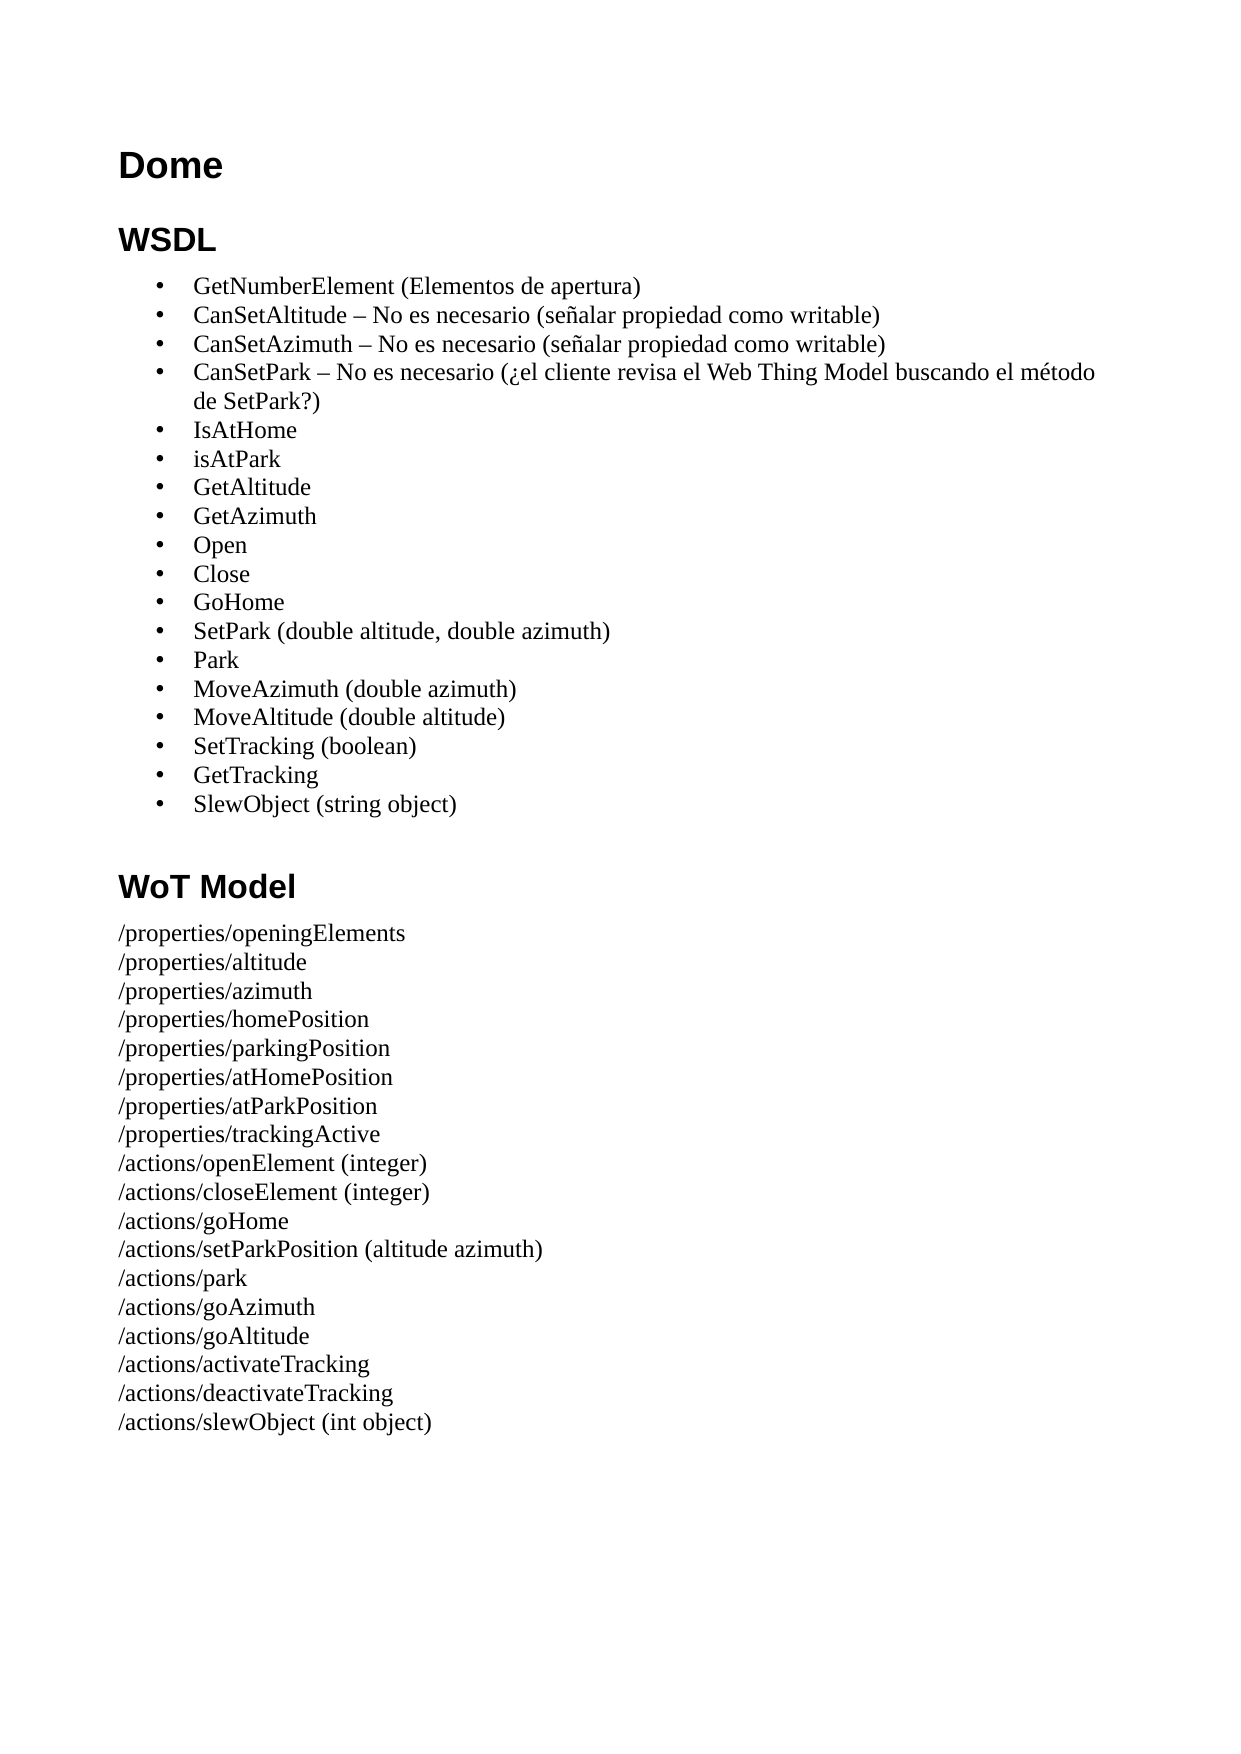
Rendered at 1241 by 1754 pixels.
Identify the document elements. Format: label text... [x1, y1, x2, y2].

list Close [156, 559, 1122, 587]
text /properties/atHomePosition [118, 1062, 1122, 1091]
text /properties/parkingPosition [118, 1033, 1122, 1062]
list SetPark (double altitude, double azimuth) [156, 616, 1122, 645]
text /actions/deactivateTracking [118, 1378, 1122, 1407]
text /actions/goHome [118, 1206, 1122, 1234]
text /actions/goAltitude [118, 1321, 1122, 1349]
list GetAzimuth [156, 501, 1122, 530]
subtitle WoT Model [118, 867, 1122, 906]
list SetTracking (boolean) [156, 731, 1122, 760]
list Open [156, 530, 1122, 559]
list Park [156, 645, 1122, 674]
subtitle Dome [118, 143, 1122, 187]
text /actions/activateTracking [118, 1349, 1122, 1378]
text /properties/azimuth [118, 976, 1122, 1004]
text /actions/openElement (integer) [118, 1148, 1122, 1177]
text /properties/homePosition [118, 1004, 1122, 1033]
text /actions/closeElement (integer) [118, 1177, 1122, 1206]
subtitle WSDL [118, 220, 1122, 259]
list MoveAzimuth (double azimuth) [156, 674, 1122, 702]
list GoHome [156, 587, 1122, 616]
list CanSetAltitude – No es necesario (señalar propiedad como writable) [156, 300, 1122, 329]
list SlewObject (string object) [156, 789, 1122, 817]
list CanSetPark – No es necesario (¿el cliente revisa el Web Thing Model buscando el método de SetPark?) [156, 357, 1122, 415]
text /actions/goAzimuth [118, 1292, 1122, 1321]
text /properties/trackingActive [118, 1119, 1122, 1148]
text /properties/atParkPosition [118, 1091, 1122, 1119]
list CanSetAzimuth – No es necesario (señalar propiedad como writable) [156, 329, 1122, 357]
text /properties/altitude [118, 947, 1122, 976]
text /properties/openingElements [118, 918, 1122, 947]
list GetTracking [156, 760, 1122, 789]
list MoveAltitude (double altitude) [156, 702, 1122, 731]
list GetNumberElement (Elementos de apertura) [156, 271, 1122, 300]
list IsAtHome [156, 415, 1122, 444]
text /actions/park [118, 1263, 1122, 1292]
text /actions/slewObject (int object) [118, 1407, 1122, 1436]
list isAtPark [156, 444, 1122, 472]
list GetAltitude [156, 472, 1122, 501]
text /actions/setParkPosition (altitude azimuth) [118, 1234, 1122, 1263]
